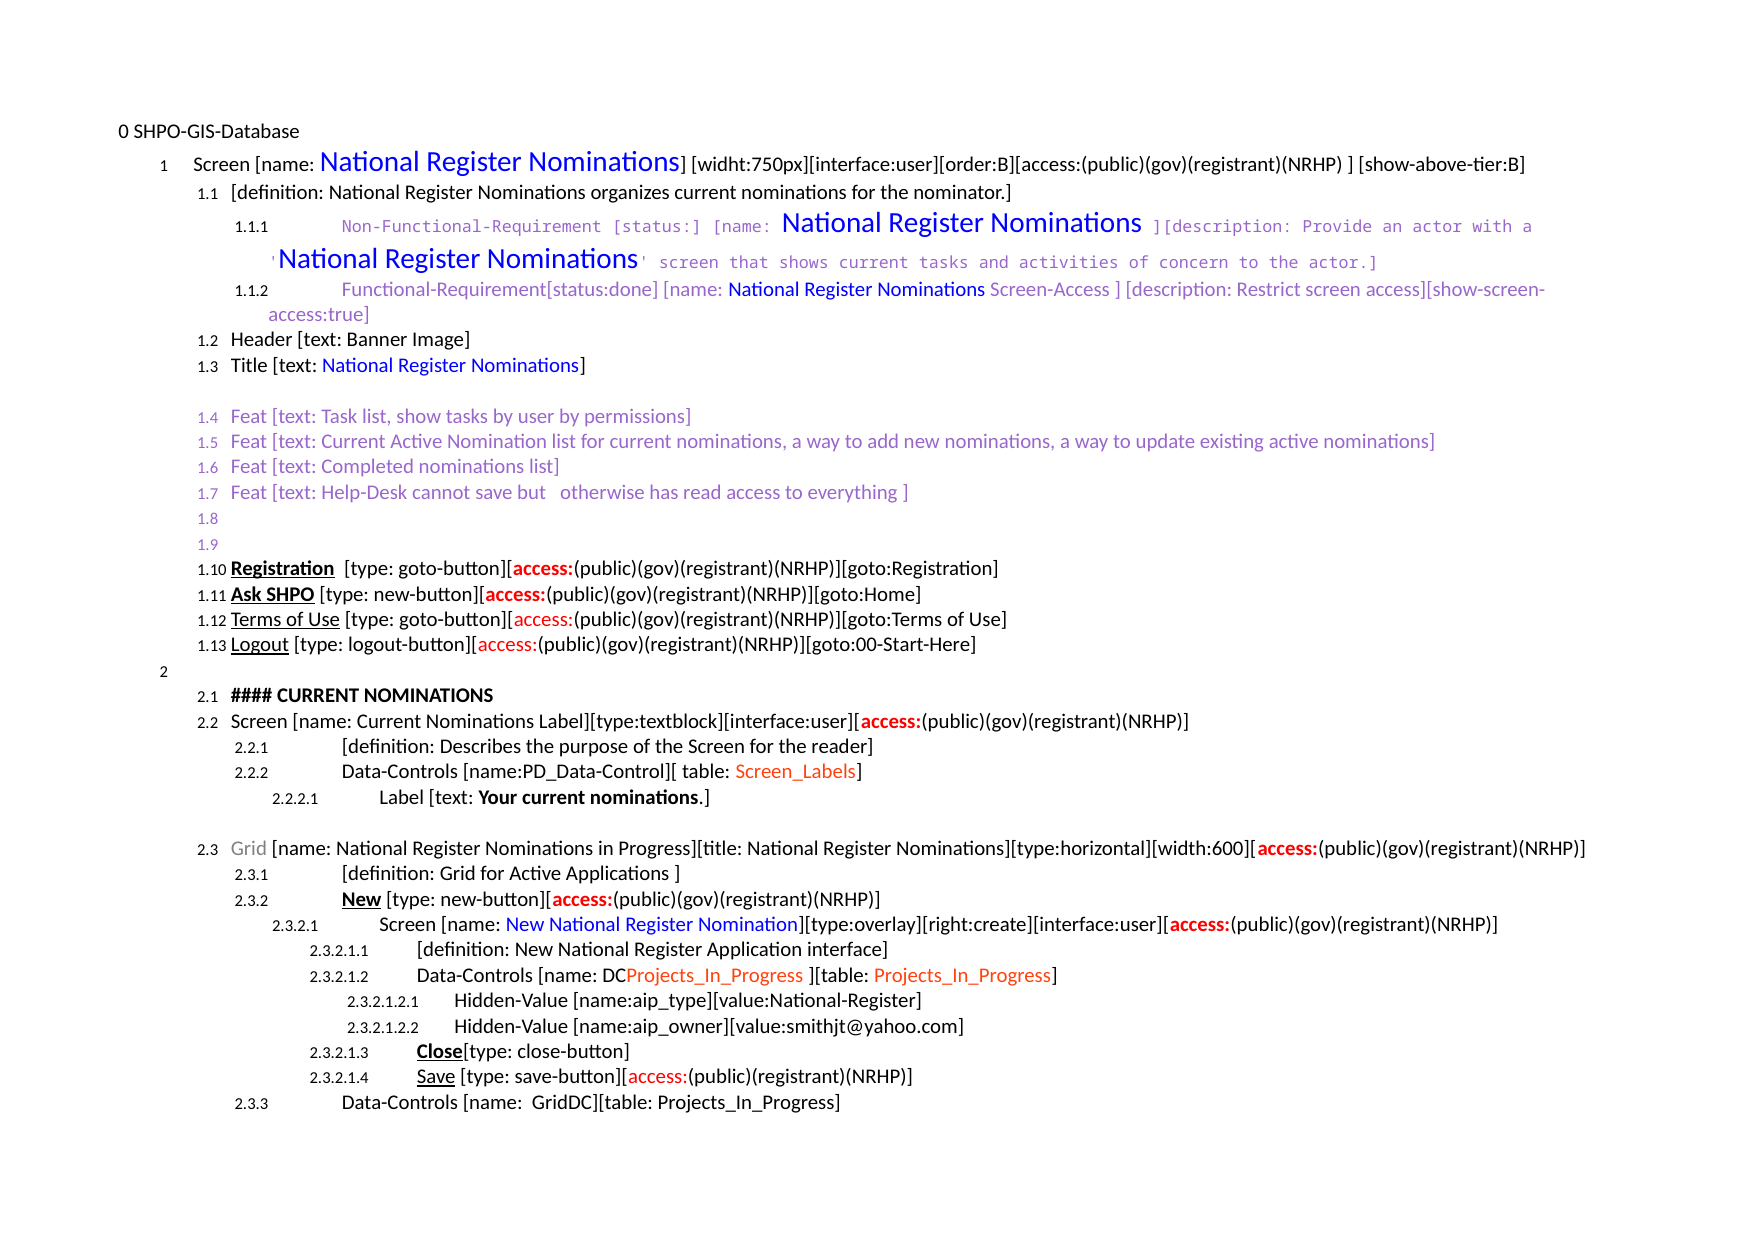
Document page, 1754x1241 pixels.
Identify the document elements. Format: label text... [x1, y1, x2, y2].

list Screen [name: New National Register Nomination][type:overlay][right:create][interface:user][access:(public)(gov)(registrant)(NRHP)] [268, 911, 1636, 937]
list New [type: new-button][access:(public)(gov)(registrant)(NRHP)] [231, 886, 1636, 911]
list Functional-Requirement[status:done] [name: National Register Nominations Screen-Access ] [description: Restrict screen access][show-screen-access:true] [231, 276, 1636, 327]
list Feat [text: Help-Desk cannot save but otherwise has read access to everything ] [193, 479, 1636, 504]
list Title [text: National Register Nominations] [193, 352, 1636, 377]
list Hidden-Value [name:aip_owner][value:smithjt@yahoo.com] [343, 1013, 1636, 1038]
list Data-Controls [name: GridDC][table: Projects_In_Progress] [231, 1089, 1636, 1114]
list Feat [text: Current Active Nomination list for current nominations, a way to add new nominations, a way to update existing active nominations] [193, 428, 1636, 454]
list Hidden-Value [name:aip_type][value:National-Register] [343, 987, 1636, 1013]
list Feat [text: Completed nominations list] [193, 454, 1636, 479]
text 0 SHPO-GIS-Database [118, 118, 1636, 143]
list Close[type: close-button] [306, 1038, 1636, 1064]
list [definition: New National Register Application interface] [306, 937, 1636, 962]
list Feat [text: Task list, show tasks by user by permissions] [193, 403, 1636, 428]
list [definition: National Register Nominations organizes current nominations for the nominator.] [193, 179, 1636, 204]
list Label [text: Your current nominations.] [268, 784, 1636, 809]
list Terms of Use [type: goto-button][access:(public)(gov)(registrant)(NRHP)][goto:Terms of Use] [193, 606, 1636, 632]
list Header [text: Banner Image] [193, 327, 1636, 352]
list Save [type: save-button][access:(public)(registrant)(NRHP)] [306, 1064, 1636, 1089]
list #### CURRENT NOMINATIONS [193, 682, 1636, 708]
list Data-Controls [name: DCProjects_In_Progress ][table: Projects_In_Progress] [306, 962, 1636, 987]
list Screen [name: Current Nominations Label][type:textblock][interface:user][access:(public)(gov)(registrant)(NRHP)] [193, 708, 1636, 733]
list Screen [name: National Register Nominations] [widht:750px][interface:user][order:B][access:(public)(gov)(registrant)(NRHP) ] [show-above-tier:B] [156, 143, 1636, 179]
list Grid [name: National Register Nominations in Progress][title: National Register Nominations][type:horizontal][width:600][access:(public)(gov)(registrant)(NRHP)] [193, 835, 1636, 860]
list Ask SHPO [type: new-button][access:(public)(gov)(registrant)(NRHP)][goto:Home] [193, 581, 1636, 606]
list Data-Controls [name:PD_Data-Control][ table: Screen_Labels] [231, 759, 1636, 784]
list Non-Functional-Requirement [status:] [name: National Register Nominations ][description: Provide an actor with a 'National Register Nominations' screen that shows current tasks and activities of concern to the actor.] [231, 204, 1636, 276]
list Registration [type: goto-button][access:(public)(gov)(registrant)(NRHP)][goto:Registration] [193, 555, 1636, 581]
list [definition: Describes the purpose of the Screen for the reader] [231, 733, 1636, 759]
list Logout [type: logout-button][access:(public)(gov)(registrant)(NRHP)][goto:00-Start-Here] [193, 632, 1636, 657]
list [definition: Grid for Active Applications ] [231, 860, 1636, 886]
